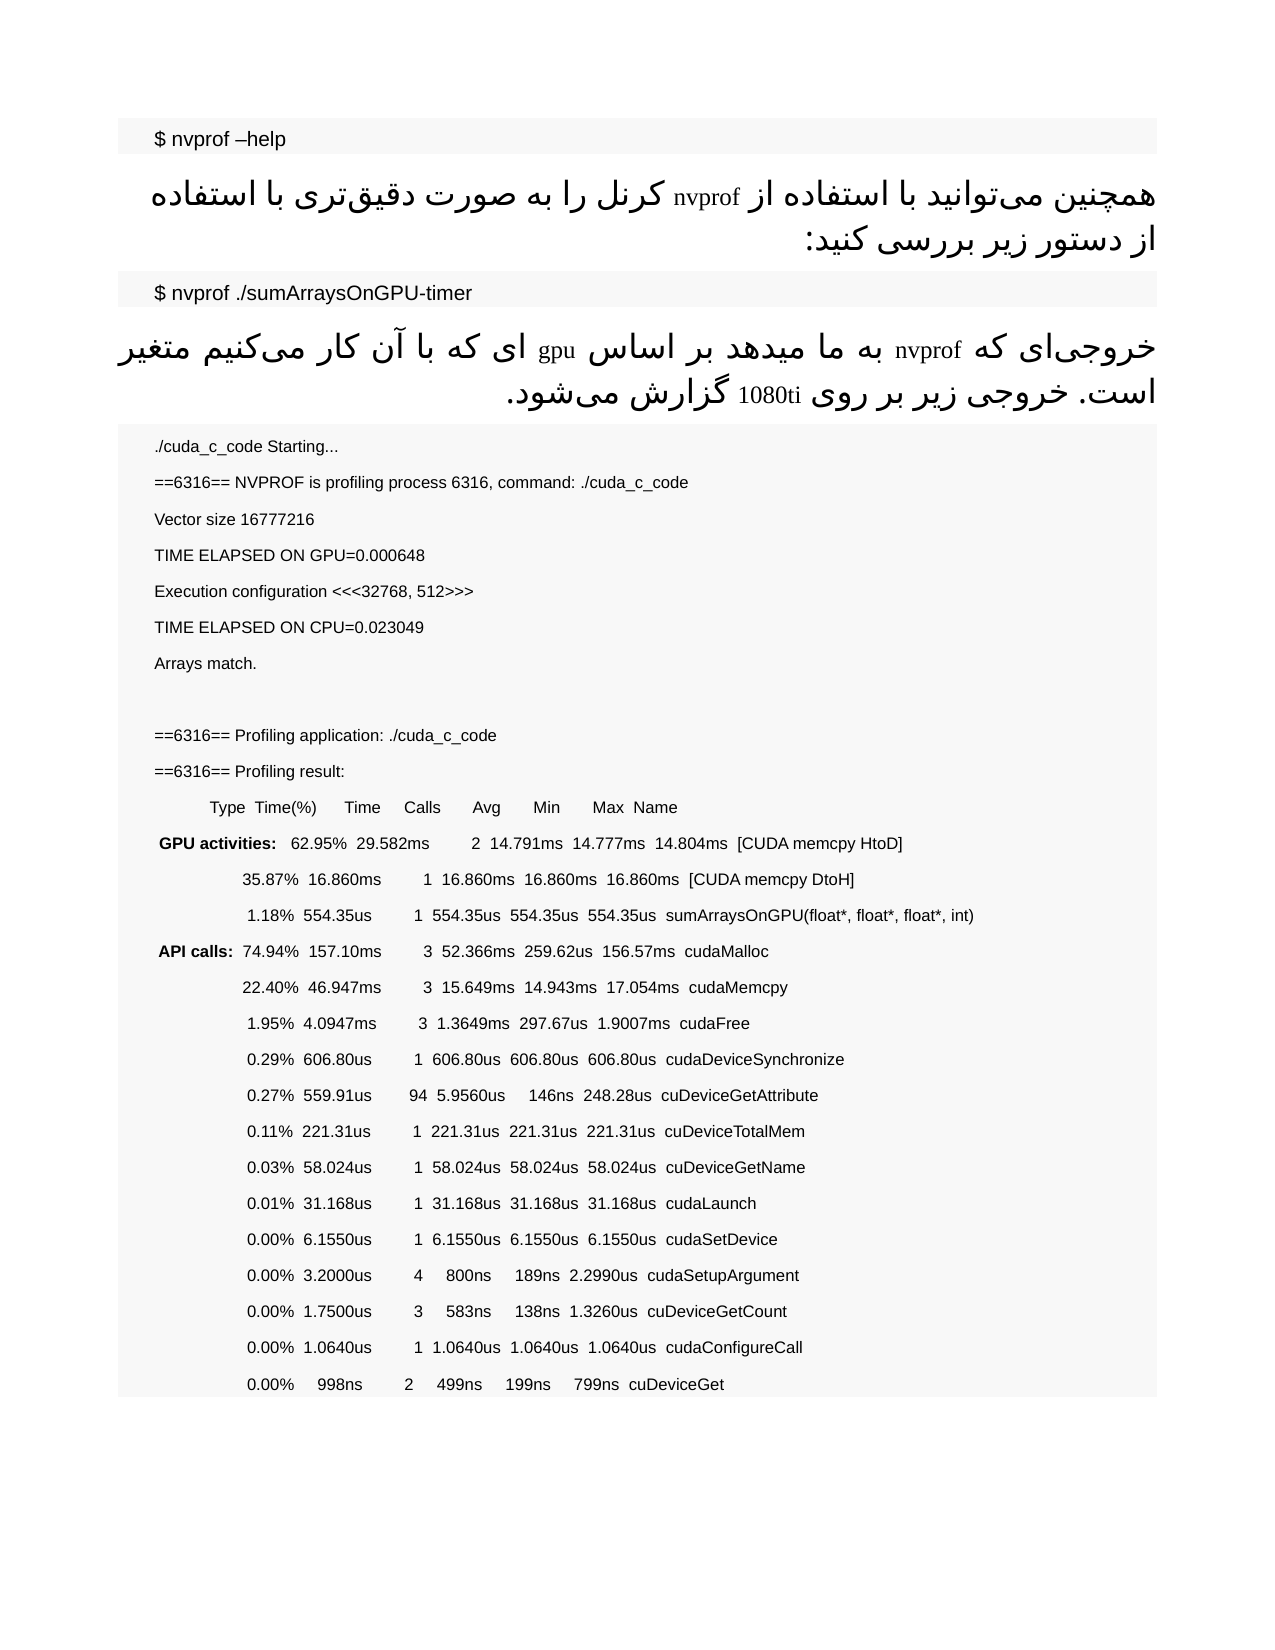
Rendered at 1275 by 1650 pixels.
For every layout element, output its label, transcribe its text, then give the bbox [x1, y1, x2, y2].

text 0.00% 3.2000us 4 800ns 189ns 2.2990us cudaSetupArgument [118, 1253, 1157, 1289]
text 0.01% 31.168us 1 31.168us 31.168us 31.168us cudaLaunch [118, 1181, 1157, 1217]
text Vector size 16777216 [118, 496, 1157, 532]
text 1.95% 4.0947ms 3 1.3649ms 297.67us 1.9007ms cudaFree [118, 1001, 1157, 1037]
text Arrays match. [118, 640, 1157, 676]
text $ nvprof –help [118, 118, 1157, 154]
text همچنین می‌توانید با استفاده از nvprof کرنل را به صورت دقیق‌تری با استفاده از دستور زیر بررسی کنید: [118, 169, 1157, 259]
text 1.18% 554.35us 1 554.35us 554.35us 554.35us sumArraysOnGPU(float*, float*, float*, int) [118, 893, 1157, 929]
text $ nvprof ./sumArraysOnGPU-timer [118, 271, 1157, 307]
text GPU activities: 62.95% 29.582ms 2 14.791ms 14.777ms 14.804ms [CUDA memcpy HtoD] [118, 821, 1157, 857]
text خروجی‌ای که nvprof به ما میدهد بر اساس gpu ای که با آن کار می‌کنیم متغیر است. خروجی زیر بر روی 1080ti گزارش می‌شود. [118, 322, 1157, 412]
text ==6316== NVPROF is profiling process 6316, command: ./cuda_c_code [118, 460, 1157, 496]
text ==6316== Profiling application: ./cuda_c_code [118, 712, 1157, 748]
text 0.00% 998ns 2 499ns 199ns 799ns cuDeviceGet [118, 1361, 1157, 1397]
text 0.00% 1.0640us 1 1.0640us 1.0640us 1.0640us cudaConfigureCall [118, 1325, 1157, 1361]
text 0.00% 1.7500us 3 583ns 138ns 1.3260us cuDeviceGetCount [118, 1289, 1157, 1325]
text 0.29% 606.80us 1 606.80us 606.80us 606.80us cudaDeviceSynchronize [118, 1037, 1157, 1073]
text Execution configuration <<<32768, 512>>> [118, 568, 1157, 604]
text 0.03% 58.024us 1 58.024us 58.024us 58.024us cuDeviceGetName [118, 1145, 1157, 1181]
text 35.87% 16.860ms 1 16.860ms 16.860ms 16.860ms [CUDA memcpy DtoH] [118, 857, 1157, 893]
text 0.00% 6.1550us 1 6.1550us 6.1550us 6.1550us cudaSetDevice [118, 1217, 1157, 1253]
text Type Time(%) Time Calls Avg Min Max Name [118, 784, 1157, 821]
text API calls: 74.94% 157.10ms 3 52.366ms 259.62us 156.57ms cudaMalloc [118, 929, 1157, 965]
text 0.27% 559.91us 94 5.9560us 146ns 248.28us cuDeviceGetAttribute [118, 1073, 1157, 1109]
text TIME ELAPSED ON CPU=0.023049 [118, 604, 1157, 640]
text ==6316== Profiling result: [118, 748, 1157, 784]
text 22.40% 46.947ms 3 15.649ms 14.943ms 17.054ms cudaMemcpy [118, 965, 1157, 1001]
text 0.11% 221.31us 1 221.31us 221.31us 221.31us cuDeviceTotalMem [118, 1109, 1157, 1145]
text TIME ELAPSED ON GPU=0.000648 [118, 532, 1157, 568]
text ./cuda_c_code Starting... [118, 424, 1157, 460]
